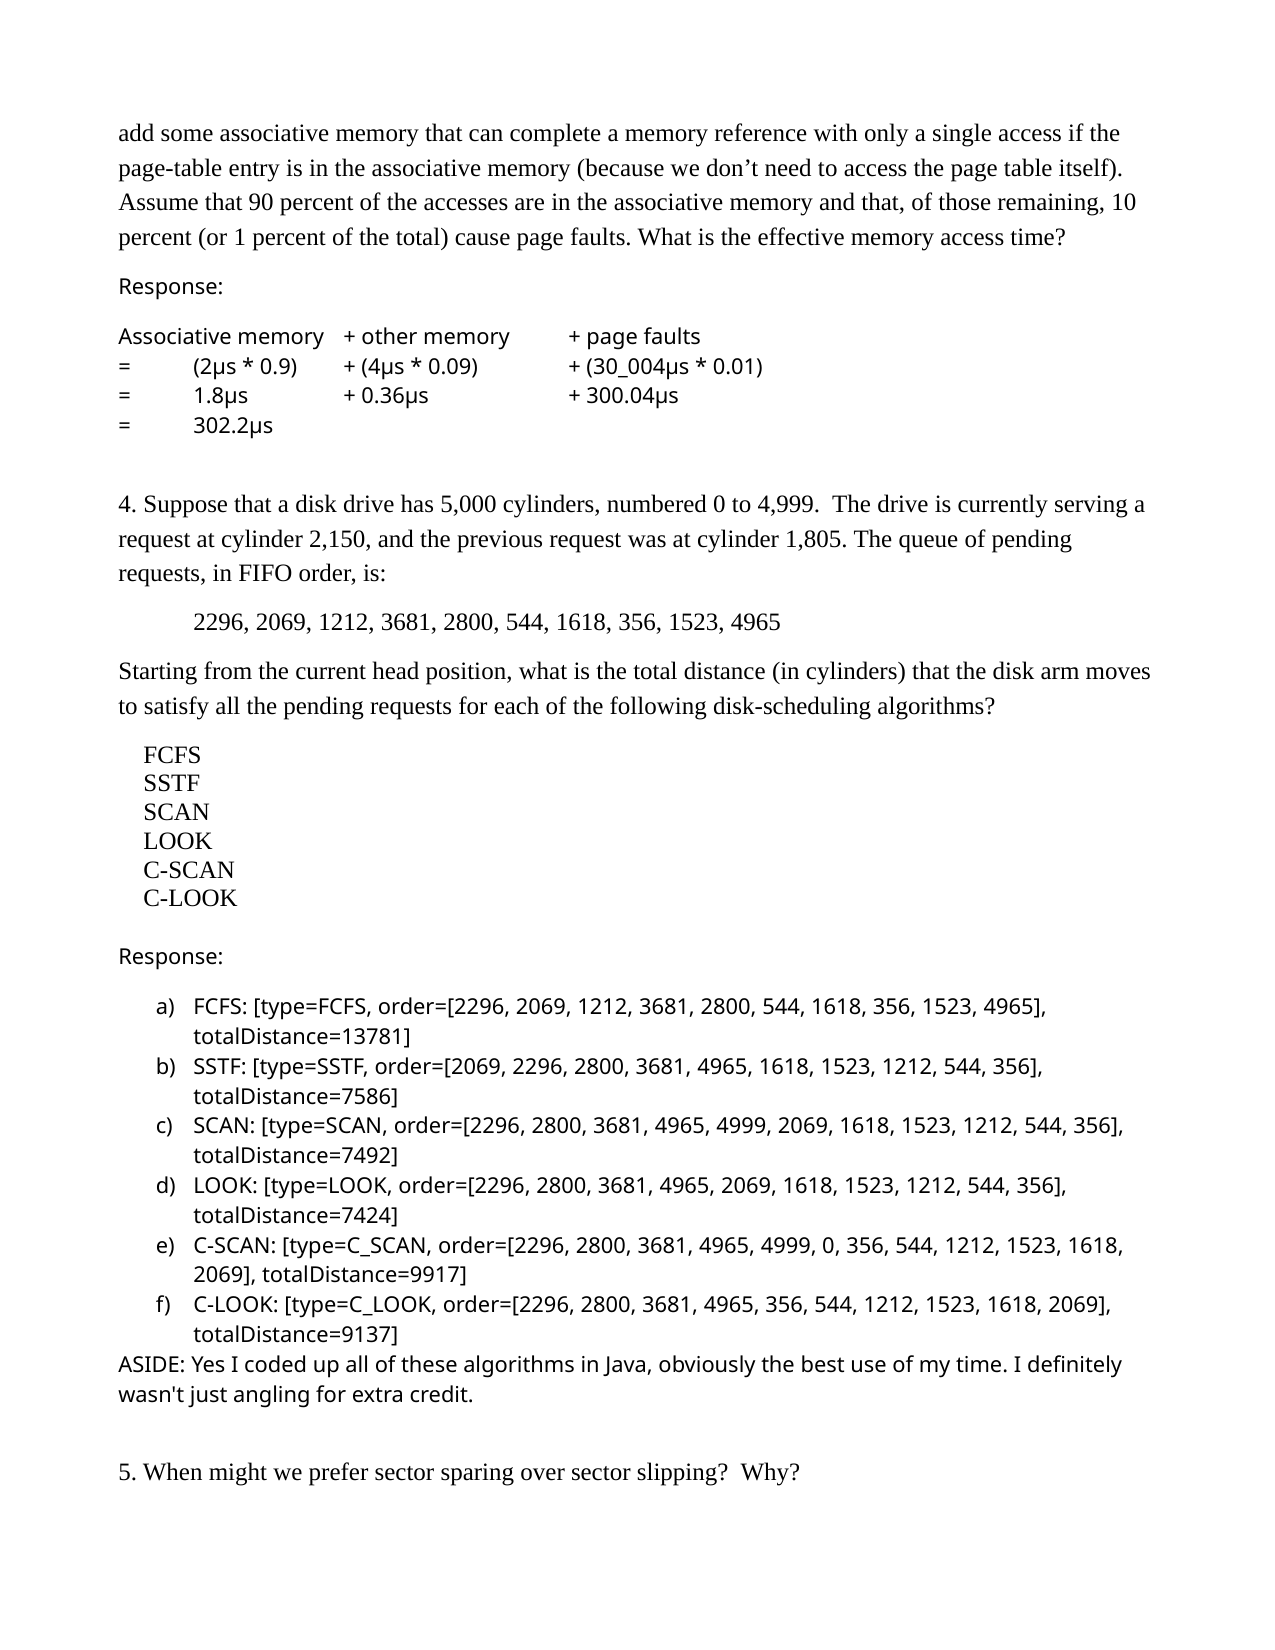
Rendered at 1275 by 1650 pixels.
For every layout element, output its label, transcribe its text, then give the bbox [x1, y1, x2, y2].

text LOOK [118, 826, 1157, 855]
text SCAN [118, 797, 1157, 826]
text add some associative memory that can complete a memory reference with only a single access if the page-table entry is in the associative memory (because we don’t need to access the page table itself). Assume that 90 percent of the accesses are in the associative memory and that, of those remaining, 10 percent (or 1 percent of the total) cause page faults. What is the effective memory access time? [118, 118, 1157, 250]
text = 1.8μs + 0.36μs + 300.04μs [118, 381, 1157, 410]
text C-SCAN [118, 855, 1157, 883]
list C-SCAN: [type=C_SCAN, order=[2296, 2800, 3681, 4965, 4999, 0, 356, 544, 1212, 1523, 1618, 2069], totalDistance=9917] [156, 1230, 1157, 1289]
text 2296, 2069, 1212, 3681, 2800, 544, 1618, 356, 1523, 4965 [118, 607, 1157, 636]
list SCAN: [type=SCAN, order=[2296, 2800, 3681, 4965, 4999, 2069, 1618, 1523, 1212, 544, 356], totalDistance=7492] [156, 1111, 1157, 1170]
text = (2μs * 0.9) + (4μs * 0.09) + (30_004μs * 0.01) [118, 351, 1157, 381]
text SSTF [118, 768, 1157, 797]
list C-LOOK: [type=C_LOOK, order=[2296, 2800, 3681, 4965, 356, 544, 1212, 1523, 1618, 2069], totalDistance=9137] [156, 1289, 1157, 1349]
list SSTF: [type=SSTF, order=[2069, 2296, 2800, 3681, 4965, 1618, 1523, 1212, 544, 356], totalDistance=7586] [156, 1051, 1157, 1111]
text ASIDE: Yes I coded up all of these algorithms in Java, obviously the best use of my time. I definitely wasn't just angling for extra credit. [118, 1349, 1157, 1408]
list FCFS: [type=FCFS, order=[2296, 2069, 1212, 3681, 2800, 544, 1618, 356, 1523, 4965], totalDistance=13781] [156, 991, 1157, 1051]
text Response: [118, 271, 1157, 300]
text = 302.2μs [118, 410, 1157, 440]
text Associative memory + other memory + page faults [118, 321, 1157, 351]
text 5. When might we prefer sector sparing over sector slipping? Why? [118, 1457, 1157, 1486]
list LOOK: [type=LOOK, order=[2296, 2800, 3681, 4965, 2069, 1618, 1523, 1212, 544, 356], totalDistance=7424] [156, 1170, 1157, 1230]
text Response: [118, 941, 1157, 971]
text FCFS [118, 740, 1157, 768]
text C-LOOK [118, 883, 1157, 912]
text 4. Suppose that a disk drive has 5,000 cylinders, numbered 0 to 4,999. The drive is currently serving a request at cylinder 2,150, and the previous request was at cylinder 1,805. The queue of pending requests, in FIFO order, is: [118, 489, 1157, 587]
text Starting from the current head position, what is the total distance (in cylinders) that the disk arm moves to satisfy all the pending requests for each of the following disk-scheduling algorithms? [118, 656, 1157, 719]
